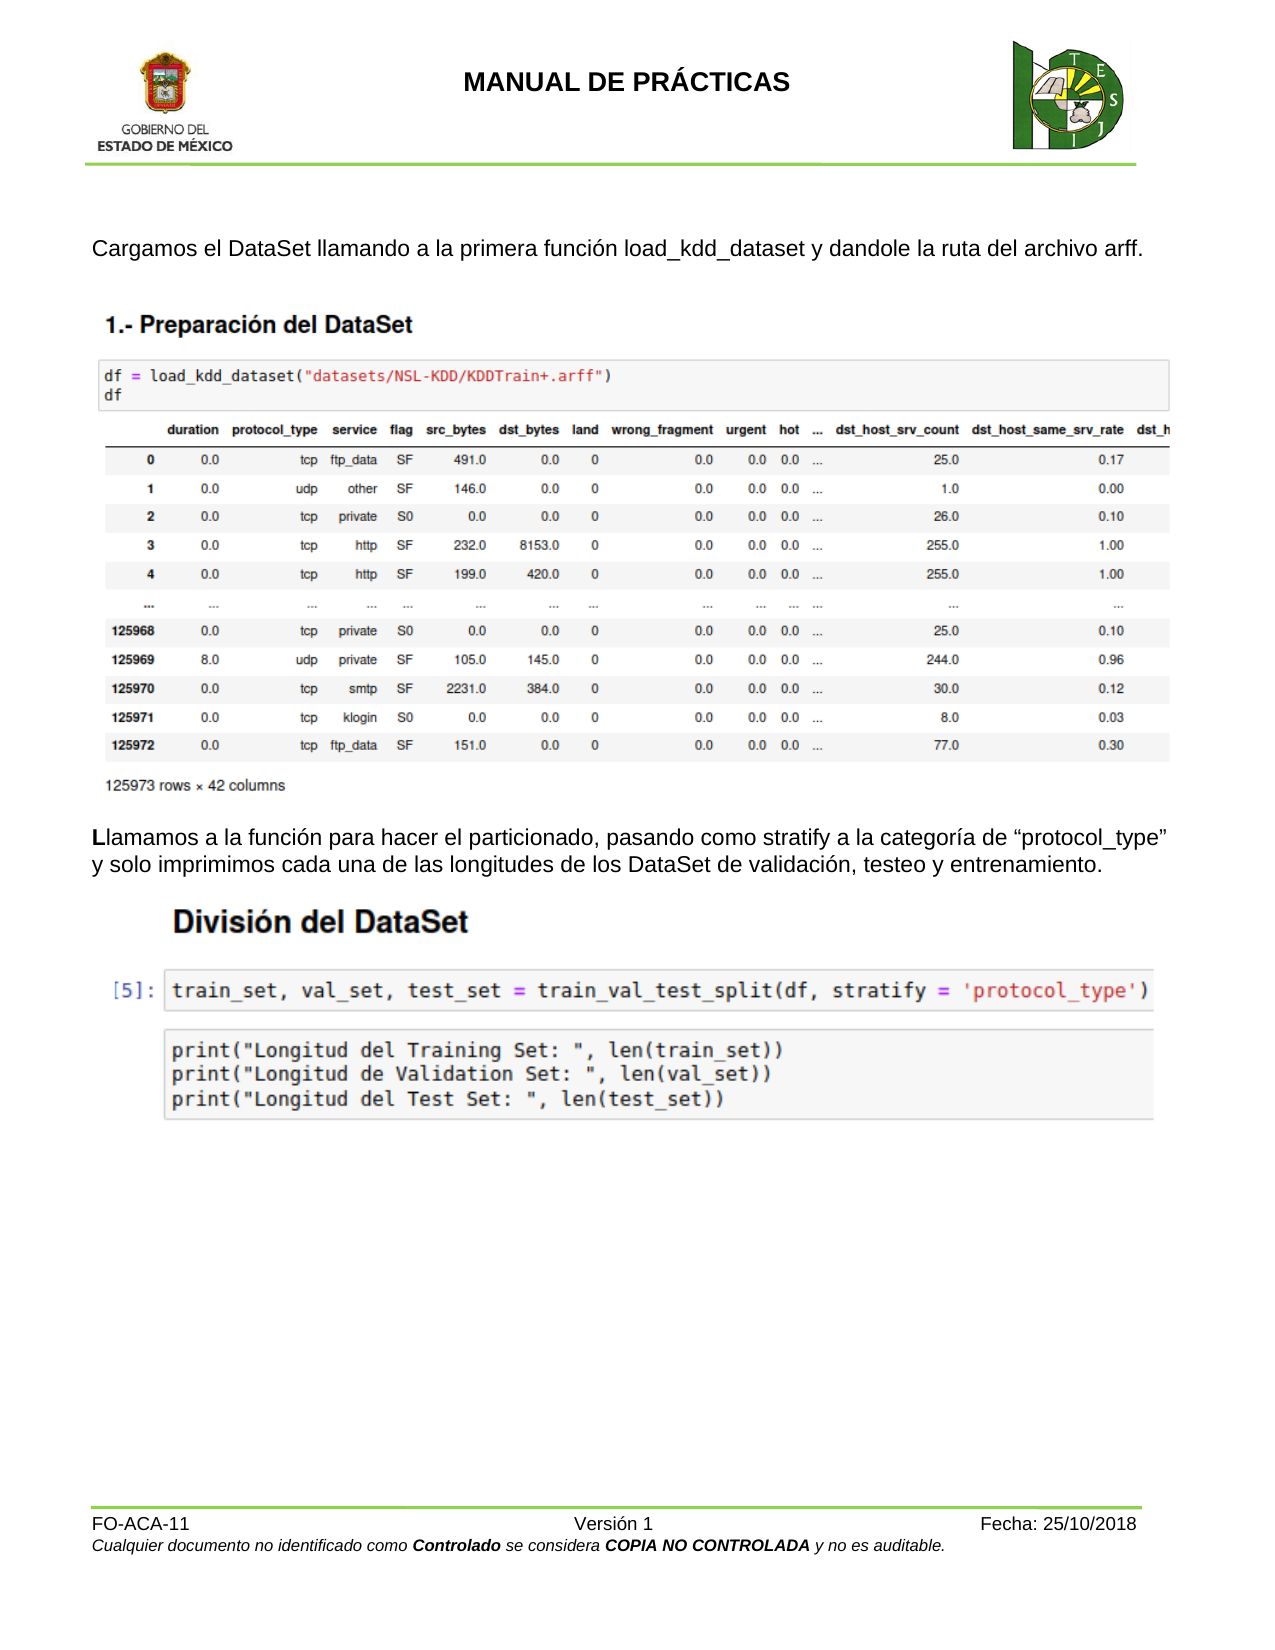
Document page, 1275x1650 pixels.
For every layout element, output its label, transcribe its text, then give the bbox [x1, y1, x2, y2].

picture [91, 303, 1177, 798]
picture [114, 886, 1154, 1125]
picture [89, 41, 235, 160]
picture [1012, 40, 1130, 156]
text Cargamos el DataSet llamando a la primera función load_kdd_dataset y dandole la ruta del archivo arff. [92, 235, 1177, 287]
text Llamamos a la función para hacer el particionado, pasando como stratify a la categoría de “protocol_type” y solo imprimimos cada una de las longitudes de los DataSet de validación, testeo y entrenamiento. [92, 824, 1177, 1151]
